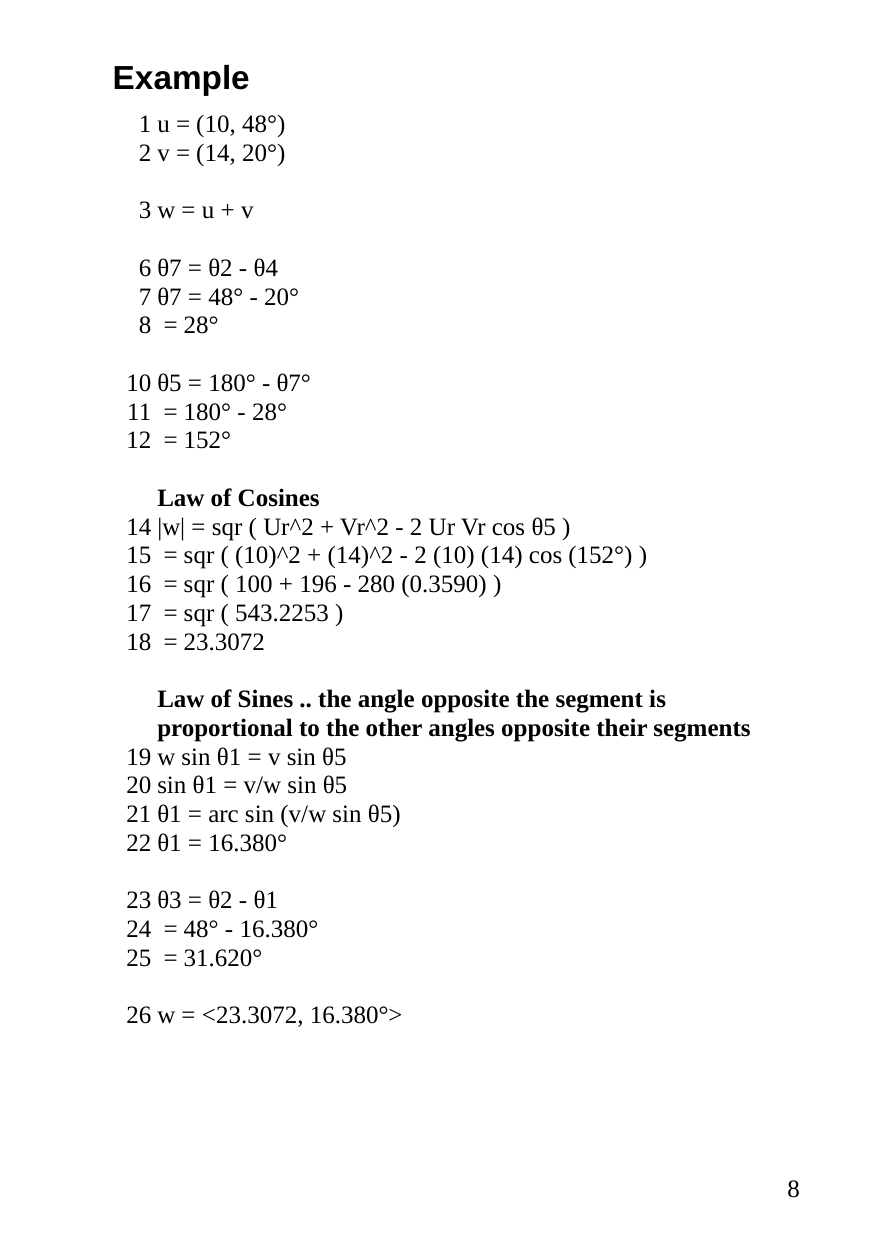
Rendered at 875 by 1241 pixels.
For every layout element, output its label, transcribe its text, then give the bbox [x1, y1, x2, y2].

table_cell = sqr ( 543.2253 ) [154, 598, 793, 627]
table_cell θ1 = 16.380° [154, 828, 793, 857]
table_header 1 [109, 109, 154, 138]
table_cell w = <23.3072, 16.380°> [154, 1001, 793, 1029]
table_header u = (10, 48°) [154, 109, 793, 138]
table_cell [154, 972, 793, 1001]
table_cell 3 [109, 196, 154, 224]
table_cell = 180° - 28° [154, 397, 793, 426]
table_cell 11 [109, 397, 154, 426]
table_cell |w| = sqr ( Ur^2 + Vr^2 - 2 Ur Vr cos θ5 ) [154, 512, 793, 541]
table_cell Law of Sines .. the angle opposite the segment is proportional to the other angles opposite their segments [154, 684, 793, 742]
table_cell [109, 972, 154, 1001]
table_cell 23 [109, 886, 154, 914]
table_cell [109, 857, 154, 886]
table_cell 24 [109, 914, 154, 943]
table_cell θ7 = 48° - 20° [154, 282, 793, 311]
table_cell w = u + v [154, 196, 793, 224]
table_cell [109, 684, 154, 742]
table_cell θ5 = 180° - θ7° [154, 368, 793, 397]
table_cell = sqr ( 100 + 196 - 280 (0.3590) ) [154, 569, 793, 598]
table_cell 16 [109, 569, 154, 598]
table_cell [109, 483, 154, 512]
table_cell 20 [109, 771, 154, 799]
table_cell = 152° [154, 426, 793, 454]
table_cell θ1 = arc sin (v/w sin θ5) [154, 799, 793, 828]
table_cell Law of Cosines [154, 483, 793, 512]
table_cell 21 [109, 799, 154, 828]
table_cell θ7 = θ2 - θ4 [154, 253, 793, 282]
table_cell 7 [109, 282, 154, 311]
table_cell = 31.620° [154, 943, 793, 972]
table_cell 12 [109, 426, 154, 454]
table_cell 6 [109, 253, 154, 282]
table_cell v = (14, 20°) [154, 138, 793, 167]
table_cell 26 [109, 1001, 154, 1029]
table_cell [154, 167, 793, 196]
table_cell [154, 224, 793, 253]
table_cell [109, 454, 154, 483]
table_cell = 28° [154, 311, 793, 339]
table_cell [109, 167, 154, 196]
table_cell 22 [109, 828, 154, 857]
table_cell 18 [109, 627, 154, 656]
table_cell 15 [109, 541, 154, 569]
table_cell sin θ1 = v/w sin θ5 [154, 771, 793, 799]
table_cell 25 [109, 943, 154, 972]
table_cell 2 [109, 138, 154, 167]
table_cell [109, 656, 154, 684]
table_cell 14 [109, 512, 154, 541]
table_cell [154, 454, 793, 483]
table_cell = sqr ( (10)^2 + (14)^2 - 2 (10) (14) cos (152°) ) [154, 541, 793, 569]
table_cell w sin θ1 = v sin θ5 [154, 742, 793, 771]
table_cell 19 [109, 742, 154, 771]
table_cell [154, 656, 793, 684]
table_cell [109, 339, 154, 368]
table_cell [154, 857, 793, 886]
table_cell [109, 224, 154, 253]
table_cell = 48° - 16.380° [154, 914, 793, 943]
table_cell [154, 1029, 793, 1058]
table_cell 8 [109, 311, 154, 339]
subtitle Example [112, 58, 799, 97]
table_cell 17 [109, 598, 154, 627]
table_cell 10 [109, 368, 154, 397]
table_cell θ3 = θ2 - θ1 [154, 886, 793, 914]
table_cell = 23.3072 [154, 627, 793, 656]
table_cell [154, 339, 793, 368]
table_cell [109, 1029, 154, 1058]
